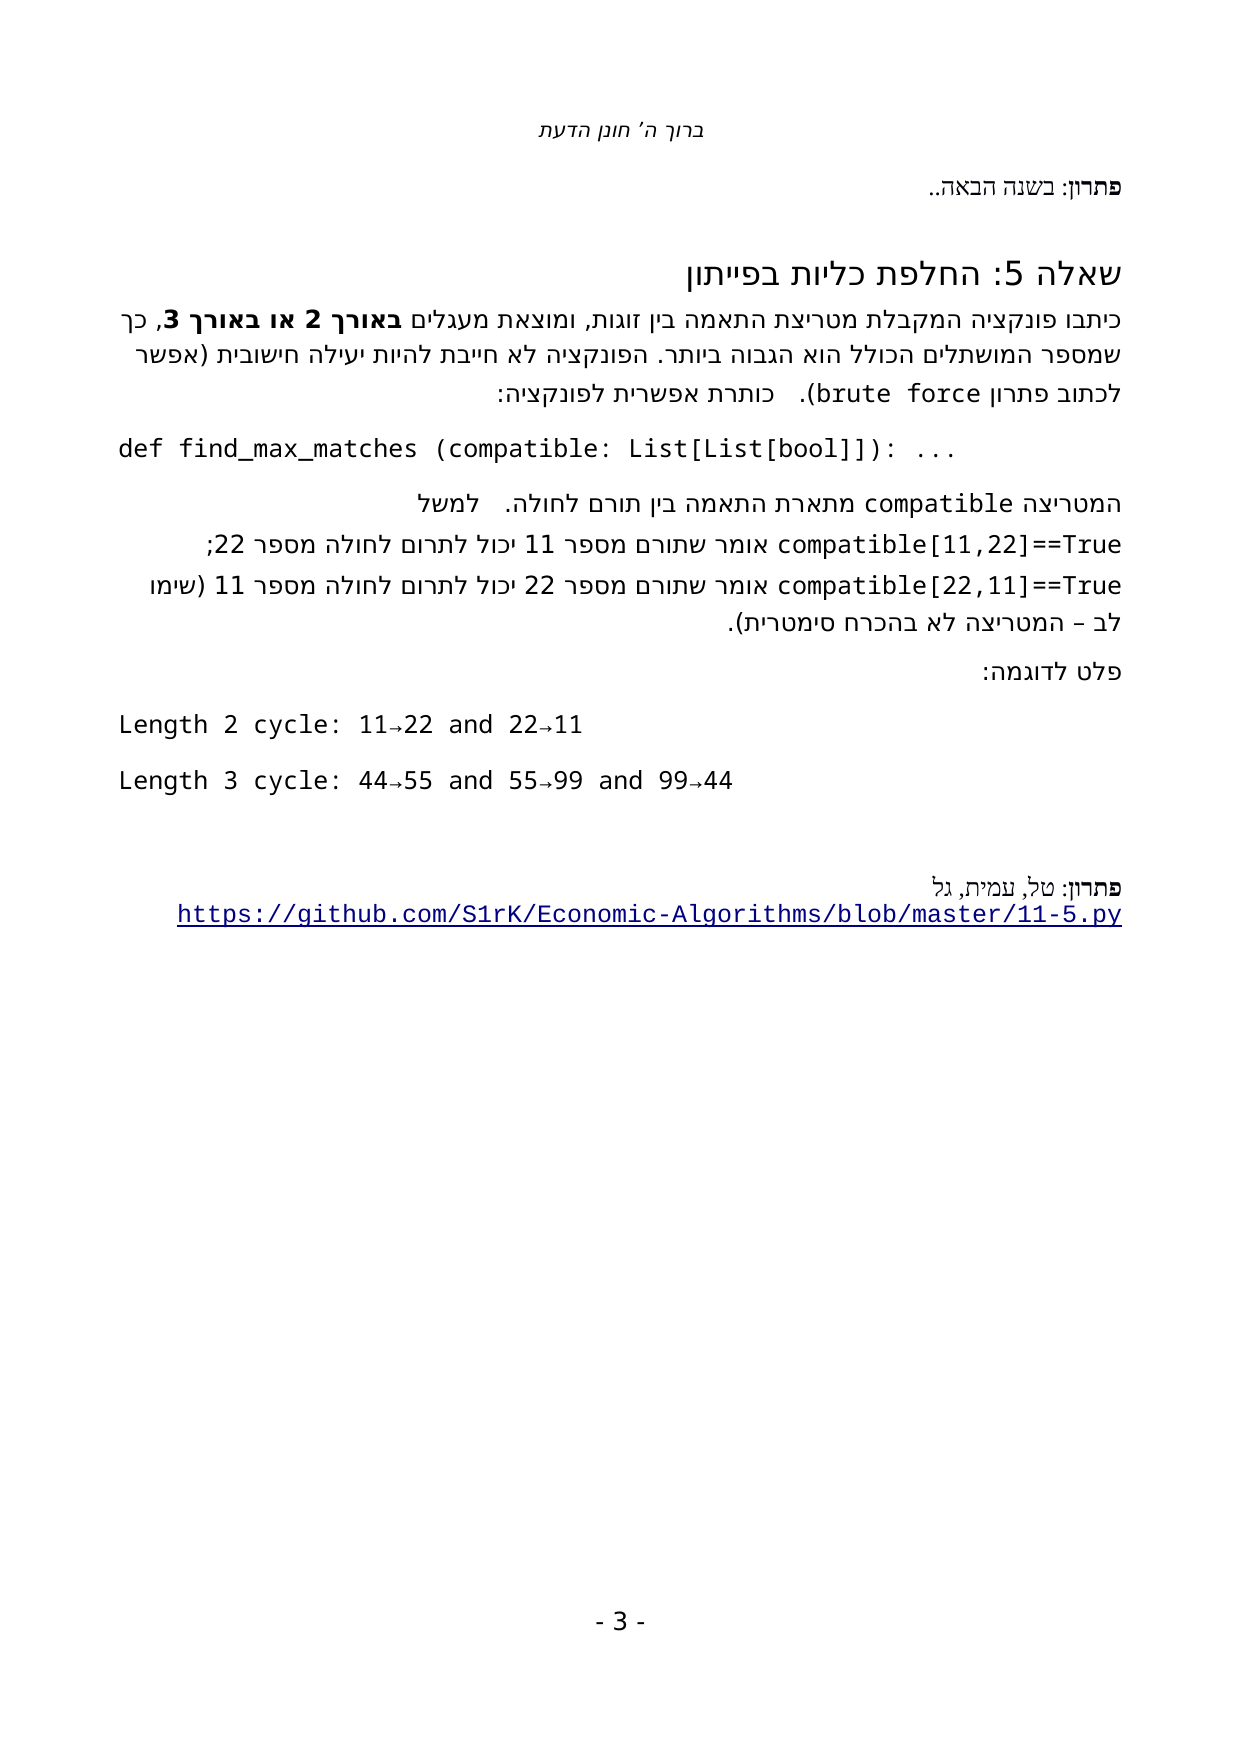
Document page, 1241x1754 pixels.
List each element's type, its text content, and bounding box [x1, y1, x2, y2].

subtitle שאלה 5: החלפת כליות בפייתון [118, 254, 1122, 293]
text המטריצה compatible מתארת התאמה בין תורם לחולה. למשל compatible[11,22]==True אומר שתורם מספר 11 יכול לתרום לחולה מספר 22; compatible[22,11]==True אומר שתורם מספר 22 יכול לתרום לחולה מספר 11 (שימו לב – המטריצה לא בהכרח סימטרית). [118, 486, 1122, 637]
text פלט לדוגמה: [118, 657, 1122, 686]
text Length 3 cycle: 44→55 and 55→99 and 99→44 [118, 762, 1122, 796]
text פתרון: טל, עמית, גל [118, 873, 1122, 902]
text https://github.com/S1rK/Economic-Algorithms/blob/master/11-5.py [118, 902, 1122, 930]
text כיתבו פונקציה המקבלת מטריצת התאמה בין זוגות, ומוצאת מעגלים באורך 2 או באורך 3, כך שמספר המושתלים הכולל הוא הגבוה ביותר. הפונקציה לא חייבת להיות יעילה חישובית (אפשר לכתוב פתרון brute force). כותרת אפשרית לפונקציה: [118, 305, 1122, 409]
text פתרון: בשנה הבאה.. [118, 172, 1122, 201]
text def find_max_matches (compatible: List[List[bool]]): ... [118, 431, 1122, 465]
text Length 2 cycle: 11→22 and 22→11 [118, 707, 1122, 741]
